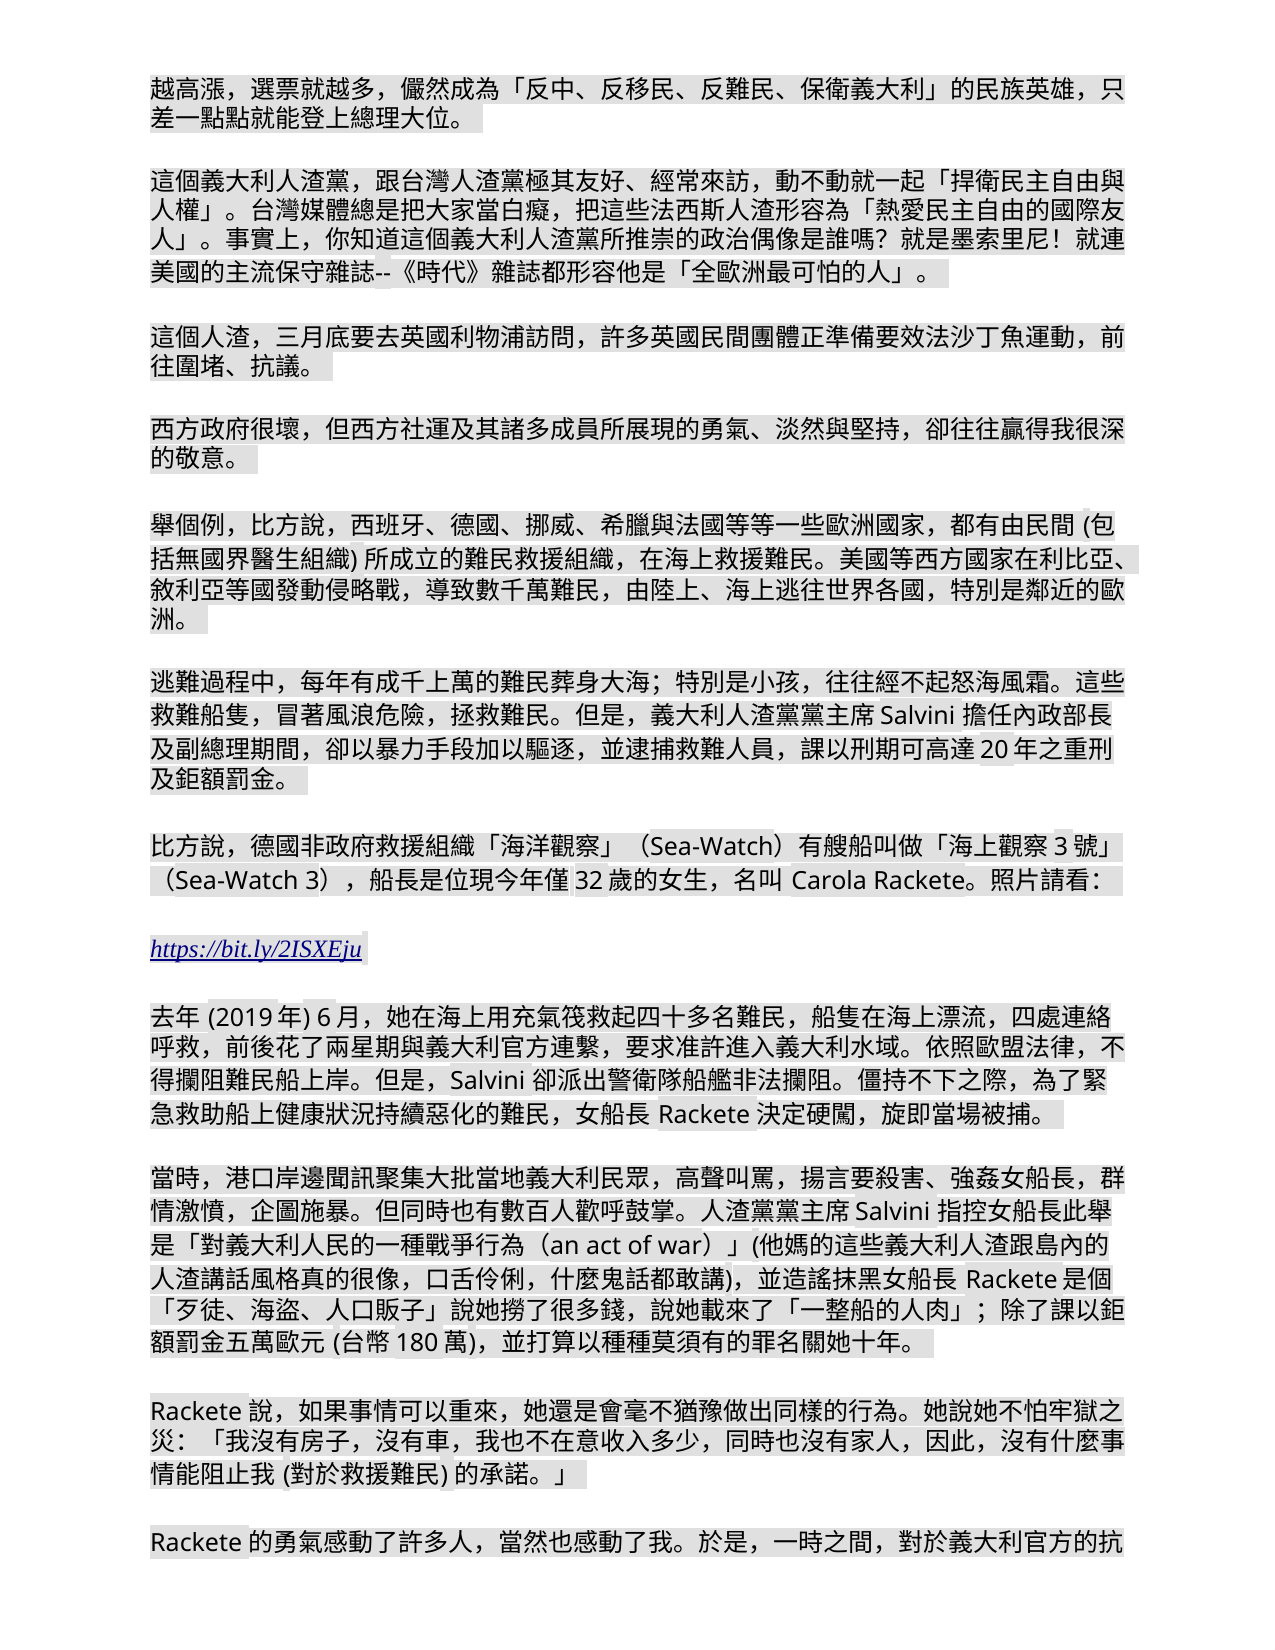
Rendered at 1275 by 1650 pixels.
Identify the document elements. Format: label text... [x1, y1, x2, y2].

text 我們是同一片大海的海浪 (二) 陳真 2020. 03. 17. 「沙丁魚運動」是在去年 (2019年) 十一月由幾位義大利年輕人所發起，反對法西斯和挑撥族群仇恨，獲得許多年輕人的支持。在西方主流媒體的刻意淡化與全面封殺下，依然逐漸在其他一些歐洲國家擴散，例如西班牙、比利時與法國等等，並成功阻止義大利的人渣黨 (聯盟黨，Lega Nord) 黨主席 Matteo Salvini 登上大位，使該黨在上個月底的地區選舉中落敗。 「沙丁魚運動」不但對抗義大利的人渣黨，反對「愛義大利」等排外意識 (該黨最喜歡喊的口號就是所謂「義大利優先」)，並以實際行動聲援外來移民或難民。比方說上個月，他們在幾乎已門口羅雀的中餐館發起聚會用餐活動，義賣餐券，鼓勵大家多多來中餐館消費，活動所得款項用來購買口罩等醫療物資送往中國。 「沙丁魚運動」如果在台灣進行，絕對會成為全民公敵，會被人渣黨及綠蛆們攻擊得體無完膚，會被罵「滾出台灣」。義大利當然也一樣，各國法西斯人渣叫囂的台詞其實都差不多，除了「XX 優先」之類的「愛XX」口號之外，也經常會叫外來者 (例如被認定「不愛義大利者」) 滾出去。 前年 (2018年) 七月十二日，義大利最高法院裁定一項判例，凡是叫非我族裔「滾回去」(go home) 者，將會被視為仇恨言行，課以刑責。該判例起因於一樁酒吧之間的肢體衝突，施暴者對被害人說：「你還待在這裏做什麼？你應該滾回去。」因此而被加重刑責。 當然，義大利的人渣黨不會鳥這項裁定，人渣政客們照樣每天發表這類挑撥族群仇恨的醜化言論與謠言。比方說，人渣黨黨主席 Matteo Salvini，前義大利副總理及內政部長，便故意在臉書上貼上一些非洲人的照片，然後在照片旁邊寫著「GO HOME！GO HOME！GO HOME！」，法院也拿這混蛋沒輒。 但是，幸好義大利的法院基本上還不是人渣黨開的。比方說去年三月，Matteo Salvini 身為副總理及內政部長，違法下令驅逐一艘難民船靠岸，被義大利民間團體以「綁架罪」一狀告上法院，隨後於上個月十九日，遭義大利參議院剝奪其司法豁免權，令其接受審判。 Salvini擔任副總理與內政部長不到兩年之間，涉及煽動族群仇恨與造謠毀謗等相關訴訟就有幾十件；甚至罔顧人命與法律，在暴風雨之中，驅逐載有婦孺小孩與傷患、急待救助之難民船，任其漂流大海，舉世大譁。 國際特赦組織屢屢針對義大利人渣黨的諸多挑撥族群仇恨言行以及嚴重傷害人權與人命之卑劣冷血反人道行徑，發表譴責聲明與研究報告。Matteo Salvini 竟也多次反嗆。他刻意高調稱呼難民是「髒東西」、「忘恩負義的強盜與罪犯」，完全口不擇言，全面醜化；並鼓吹義大利社會應「大規模全面淨化」(“mass cleansing")，驅逐外來者。義大利近年來的種族攻擊案例層出不窮，在政客們無日無之的仇恨煽動下，加害人往往認為自己的行為是「為了愛護義大利」的「正當之舉」。 媒體說，Salvini 等政客很「享受」(relish) 各項法律指控。為什麼呢？因為有恃無恐。這些人渣政客很聰明，他們明白，越是囂張跋扈，越是醜化外來者，違法案子越多，聲勢就越高漲，選票就越多，儼然成為「反中、反移民、反難民、保衛義大利」的民族英雄，只差一點點就能登上總理大位。 這個義大利人渣黨，跟台灣人渣黨極其友好、經常來訪，動不動就一起「捍衛民主自由與人權」。台灣媒體總是把大家當白癡，把這些法西斯人渣形容為「熱愛民主自由的國際友人」。事實上，你知道這個義大利人渣黨所推崇的政治偶像是誰嗎？就是墨索里尼！就連美國的主流保守雜誌--《時代》雜誌都形容他是「全歐洲最可怕的人」。 這個人渣，三月底要去英國利物浦訪問，許多英國民間團體正準備要效法沙丁魚運動，前往圍堵、抗議。 西方政府很壞，但西方社運及其諸多成員所展現的勇氣、淡然與堅持，卻往往贏得我很深的敬意。 舉個例，比方說，西班牙、德國、挪威、希臘與法國等等一些歐洲國家，都有由民間 (包括無國界醫生組織) 所成立的難民救援組織，在海上救援難民。美國等西方國家在利比亞、敘利亞等國發動侵略戰，導致數千萬難民，由陸上、海上逃往世界各國，特別是鄰近的歐洲。 逃難過程中，每年有成千上萬的難民葬身大海；特別是小孩，往往經不起怒海風霜。這些救難船隻，冒著風浪危險，拯救難民。但是，義大利人渣黨黨主席Salvini 擔任內政部長及副總理期間，卻以暴力手段加以驅逐，並逮捕救難人員，課以刑期可高達20年之重刑及鉅額罰金。 比方說，德國非政府救援組織「海洋觀察」（Sea-Watch）有艘船叫做「海上觀察3號」（Sea-Watch 3），船長是位現今年僅32歲的女生，名叫 Carola Rackete。照片請看： https://bit.ly/2ISXEju 去年 (2019年) 6月，她在海上用充氣筏救起四十多名難民，船隻在海上漂流，四處連絡呼救，前後花了兩星期與義大利官方連繫，要求准許進入義大利水域。依照歐盟法律，不得攔阻難民船上岸。但是，Salvini 卻派出警衛隊船艦非法攔阻。僵持不下之際，為了緊急救助船上健康狀況持續惡化的難民，女船長 Rackete 決定硬闖，旋即當場被捕。 當時，港口岸邊聞訊聚集大批當地義大利民眾，高聲叫罵，揚言要殺害、強姦女船長，群情激憤，企圖施暴。但同時也有數百人歡呼鼓掌。人渣黨黨主席Salvini 指控女船長此舉是「對義大利人民的一種戰爭行為（an act of war）」(他媽的這些義大利人渣跟島內的人渣講話風格真的很像，口舌伶俐，什麼鬼話都敢講)，並造謠抹黑女船長 Rackete是個「歹徒、海盜、人口販子」說她撈了很多錢，說她載來了「一整船的人肉」；除了課以鉅額罰金五萬歐元 (台幣180萬)，並打算以種種莫須有的罪名關她十年。 Rackete 說，如果事情可以重來，她還是會毫不猶豫做出同樣的行為。她說她不怕牢獄之災：「我沒有房子，沒有車，我也不在意收入多少，同時也沒有家人，因此，沒有什麼事情能阻止我 (對於救援難民) 的承諾。」 Rackete 的勇氣感動了許多人，當然也感動了我。於是，一時之間，對於義大利官方的抗議信件從世界各地如雪片飛來，各方捐款十分熱烈，高達數百萬歐元，而Rackete 也因此終於獲得釋放，免除牢獄之災。事實上，在她之前，十多年來，已有多名難民救援者遭義大利政府以重罪求刑，刑期長達十至二十年不等。 記者問Rackete 此事結束後有何打算，她說，「我只想儘快回到海上，那裏有很多難民需要救援。」 [150, 75, 1125, 1559]
